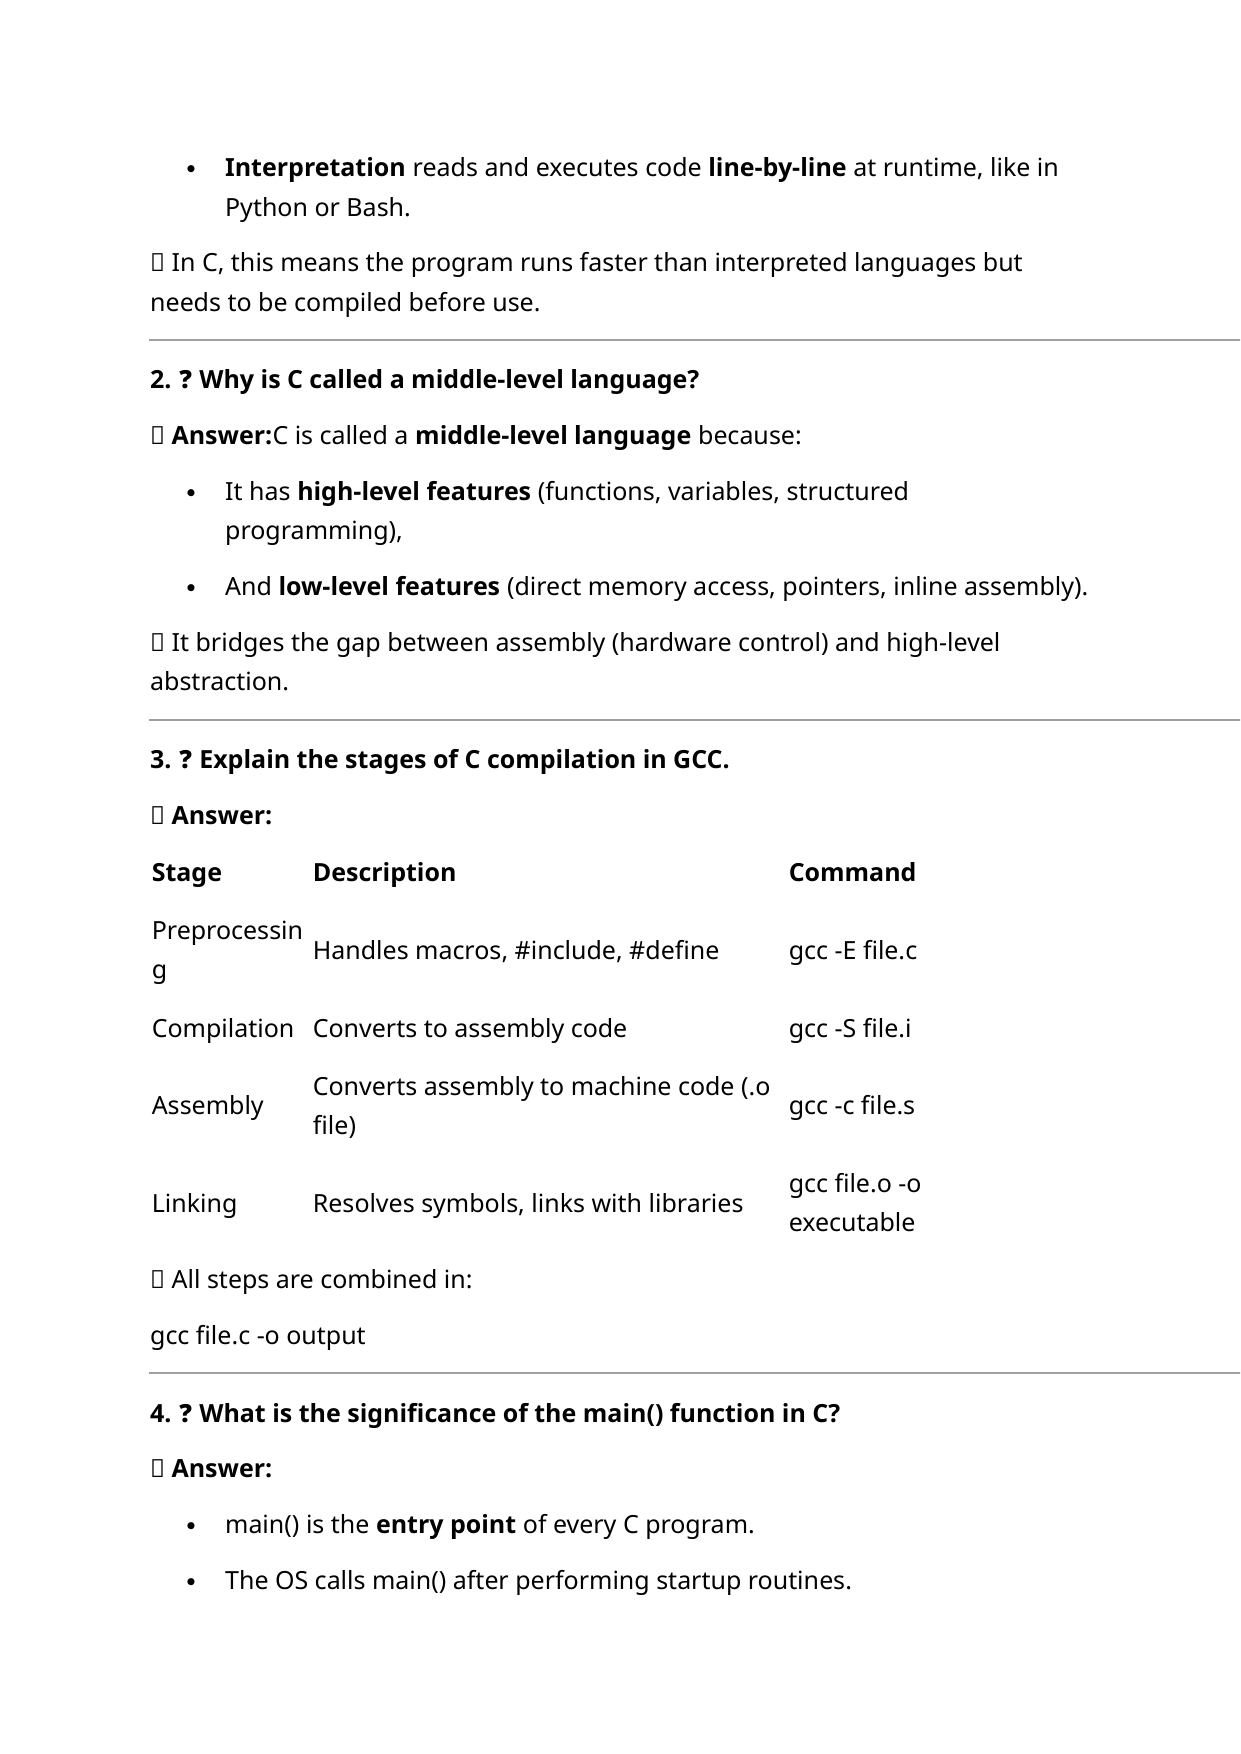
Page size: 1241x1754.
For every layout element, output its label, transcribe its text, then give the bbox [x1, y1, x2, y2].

table_cell Preprocessing [150, 911, 311, 1009]
table_cell Converts to assembly code [311, 1009, 787, 1067]
list Interpretation reads and executes code line-by-line at runtime, like in Python or Bash. [187, 150, 1090, 223]
table_cell Converts assembly to machine code (.o file) [311, 1067, 787, 1164]
table_cell gcc file.o -o executable [787, 1164, 1042, 1261]
list And low-level features (direct memory access, pointers, inline assembly). [187, 569, 1090, 603]
text ✅ Answer: [150, 1451, 1090, 1485]
list The OS calls main() after performing startup routines. [187, 1563, 1090, 1597]
table_cell Compilation [150, 1009, 311, 1067]
table_cell Handles macros, #include, #define [311, 911, 787, 1009]
table_cell gcc -S file.i [787, 1009, 1042, 1067]
list It has high-level features (functions, variables, structured programming), [187, 474, 1090, 547]
table_header Command [787, 853, 1042, 911]
list main() is the entry point of every C program. [187, 1507, 1090, 1541]
text 🧠 In C, this means the program runs faster than interpreted languages but needs to be compiled before use. [150, 245, 1090, 318]
table_cell gcc -c file.s [787, 1067, 1042, 1164]
text 3. ❓ Explain the stages of C compilation in GCC. [150, 742, 1090, 776]
text 2. ❓ Why is C called a middle-level language? [150, 362, 1090, 396]
text gcc file.c -o output [150, 1317, 1090, 1351]
table_header Stage [150, 853, 311, 911]
table_cell Resolves symbols, links with libraries [311, 1164, 787, 1261]
table_cell Linking [150, 1164, 311, 1261]
text 🧠 All steps are combined in: [150, 1261, 1090, 1296]
text 🧠 It bridges the gap between assembly (hardware control) and high-level abstraction. [150, 624, 1090, 698]
text ✅ Answer:C is called a middle-level language because: [150, 418, 1090, 452]
table_header Description [311, 853, 787, 911]
text 4. ❓ What is the significance of the main() function in C? [150, 1395, 1090, 1429]
table_cell gcc -E file.c [787, 911, 1042, 1009]
text ✅ Answer: [150, 797, 1090, 832]
table_cell Assembly [150, 1067, 311, 1164]
